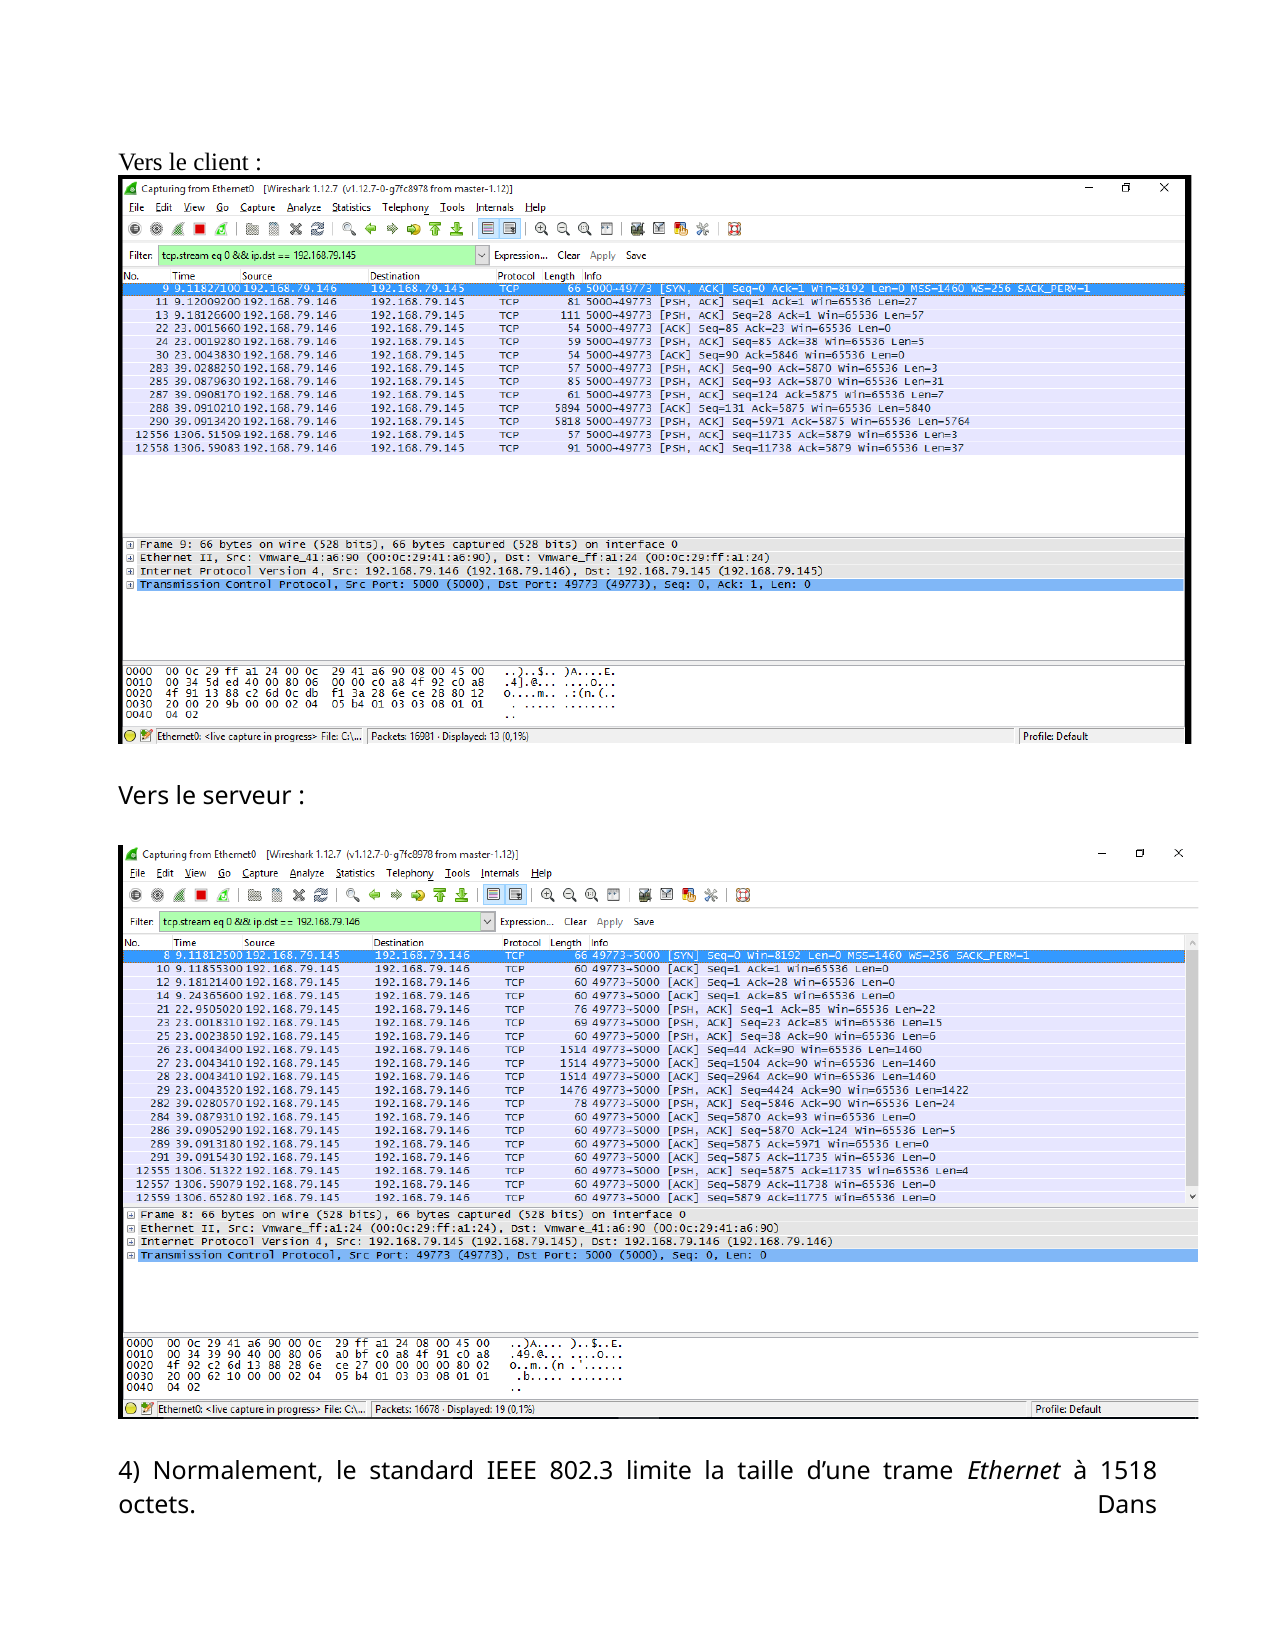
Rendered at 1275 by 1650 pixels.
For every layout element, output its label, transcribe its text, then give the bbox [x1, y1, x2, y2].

text 4) Normalement, le standard IEEE 802.3 limite la taille d’une trame Ethernet à 1518 octets. Dans [118, 1453, 1157, 1521]
text Vers le serveur : [118, 778, 1157, 812]
text Vers le client : [118, 147, 1157, 175]
